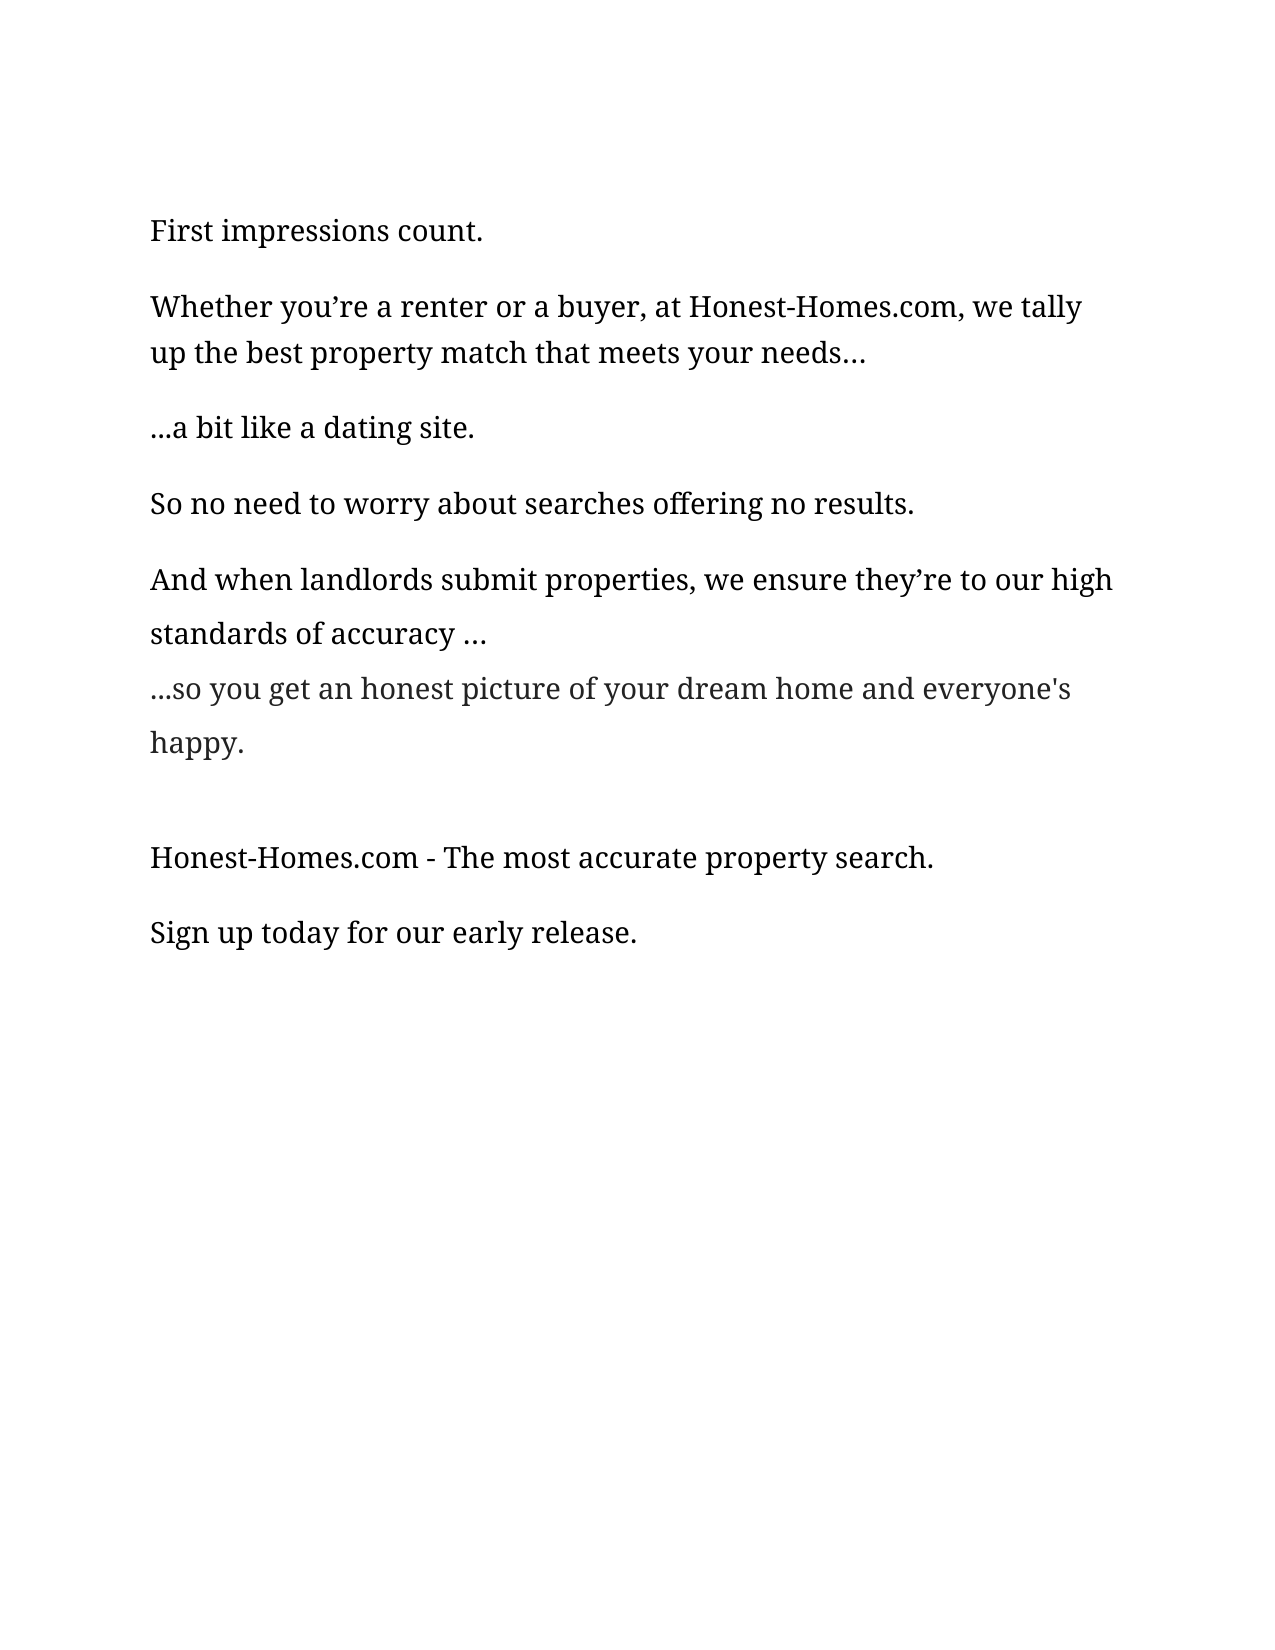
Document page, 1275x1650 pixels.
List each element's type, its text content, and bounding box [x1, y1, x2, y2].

text Whether you’re a renter or a buyer, at Honest-Homes.com, we tally up the best property match that meets your needs… [150, 286, 1125, 372]
text So no need to worry about searches offering no results. [150, 483, 1125, 523]
text ...so you get an honest picture of your dream home and everyone's happy. [150, 668, 1125, 762]
text ...a bit like a dating site. [150, 408, 1125, 447]
text And when landlords submit properties, we ensure they’re to our high standards of accuracy … [150, 559, 1125, 653]
text Honest-Homes.com - The most accurate property search. [150, 837, 1125, 877]
text Sign up today for our early release. [150, 913, 1125, 952]
text First impressions count. [150, 210, 1125, 250]
